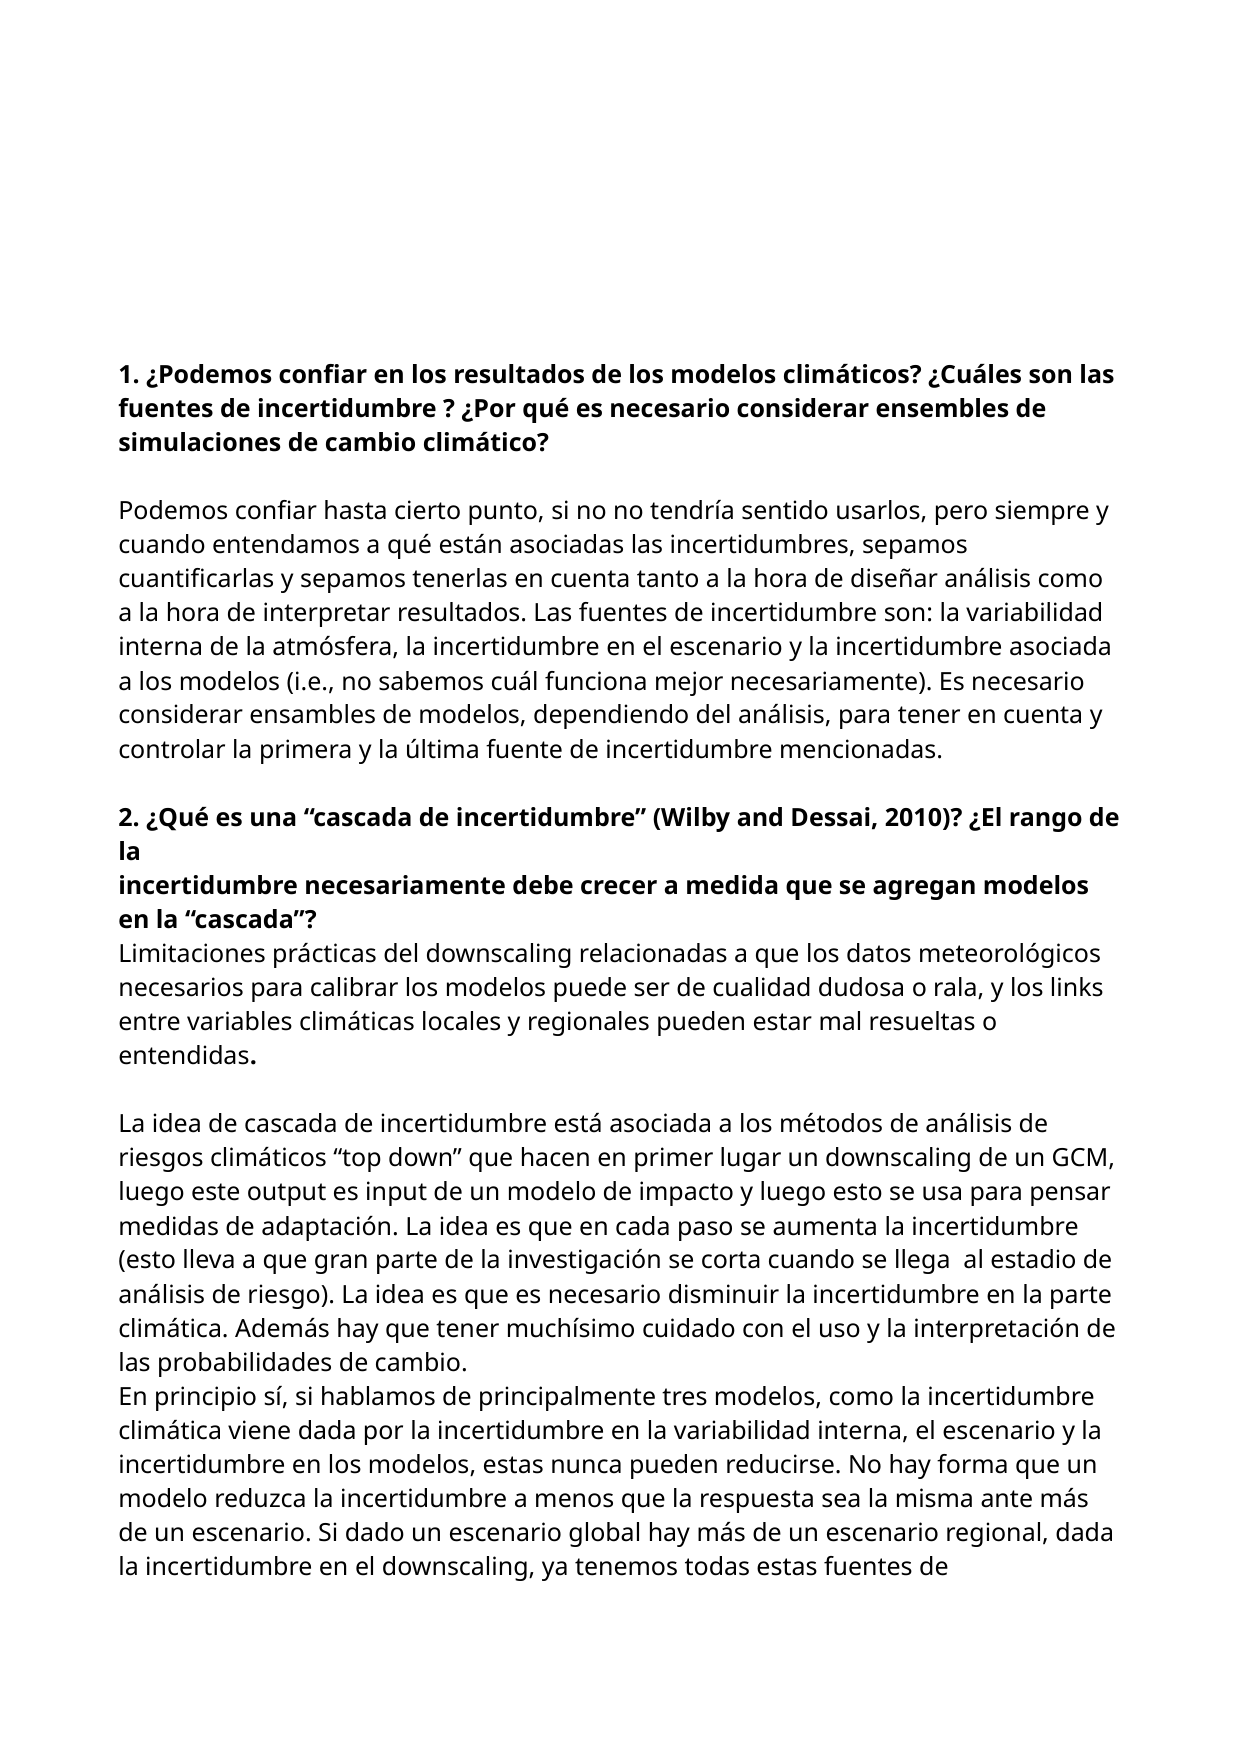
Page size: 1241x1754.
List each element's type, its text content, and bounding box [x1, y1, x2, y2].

text 2. ¿Qué es una “cascada de incertidumbre” (Wilby and Dessai, 2010)? ¿El rango de la [118, 799, 1122, 867]
text La idea de cascada de incertidumbre está asociada a los métodos de análisis de riesgos climáticos “top down” que hacen en primer lugar un downscaling de un GCM, luego este output es input de un modelo de impacto y luego esto se usa para pensar medidas de adaptación. La idea es que en cada paso se aumenta la incertidumbre (esto lleva a que gran parte de la investigación se corta cuando se llega al estadio de análisis de riesgo). La idea es que es necesario disminuir la incertidumbre en la parte climática. Además hay que tener muchísimo cuidado con el uso y la interpretación de las probabilidades de cambio. [118, 1106, 1122, 1378]
text 1. ¿Podemos confiar en los resultados de los modelos climáticos? ¿Cuáles son las fuentes de incertidumbre ? ¿Por qué es necesario considerar ensembles de simulaciones de cambio climático? [118, 357, 1122, 459]
text incertidumbre necesariamente debe crecer a medida que se agregan modelos en la “cascada”? [118, 867, 1122, 936]
text Limitaciones prácticas del downscaling relacionadas a que los datos meteorológicos necesarios para calibrar los modelos puede ser de cualidad dudosa o rala, y los links entre variables climáticas locales y regionales pueden estar mal resueltas o entendidas. [118, 936, 1122, 1072]
text En principio sí, si hablamos de principalmente tres modelos, como la incertidumbre climática viene dada por la incertidumbre en la variabilidad interna, el escenario y la incertidumbre en los modelos, estas nunca pueden reducirse. No hay forma que un modelo reduzca la incertidumbre a menos que la respuesta sea la misma ante más de un escenario. Si dado un escenario global hay más de un escenario regional, dada la incertidumbre en el downscaling, ya tenemos todas estas fuentes de [118, 1378, 1122, 1583]
text Podemos confiar hasta cierto punto, si no no tendría sentido usarlos, pero siempre y cuando entendamos a qué están asociadas las incertidumbres, sepamos cuantificarlas y sepamos tenerlas en cuenta tanto a la hora de diseñar análisis como a la hora de interpretar resultados. Las fuentes de incertidumbre son: la variabilidad interna de la atmósfera, la incertidumbre en el escenario y la incertidumbre asociada a los modelos (i.e., no sabemos cuál funciona mejor necesariamente). Es necesario considerar ensambles de modelos, dependiendo del análisis, para tener en cuenta y controlar la primera y la última fuente de incertidumbre mencionadas. [118, 493, 1122, 765]
